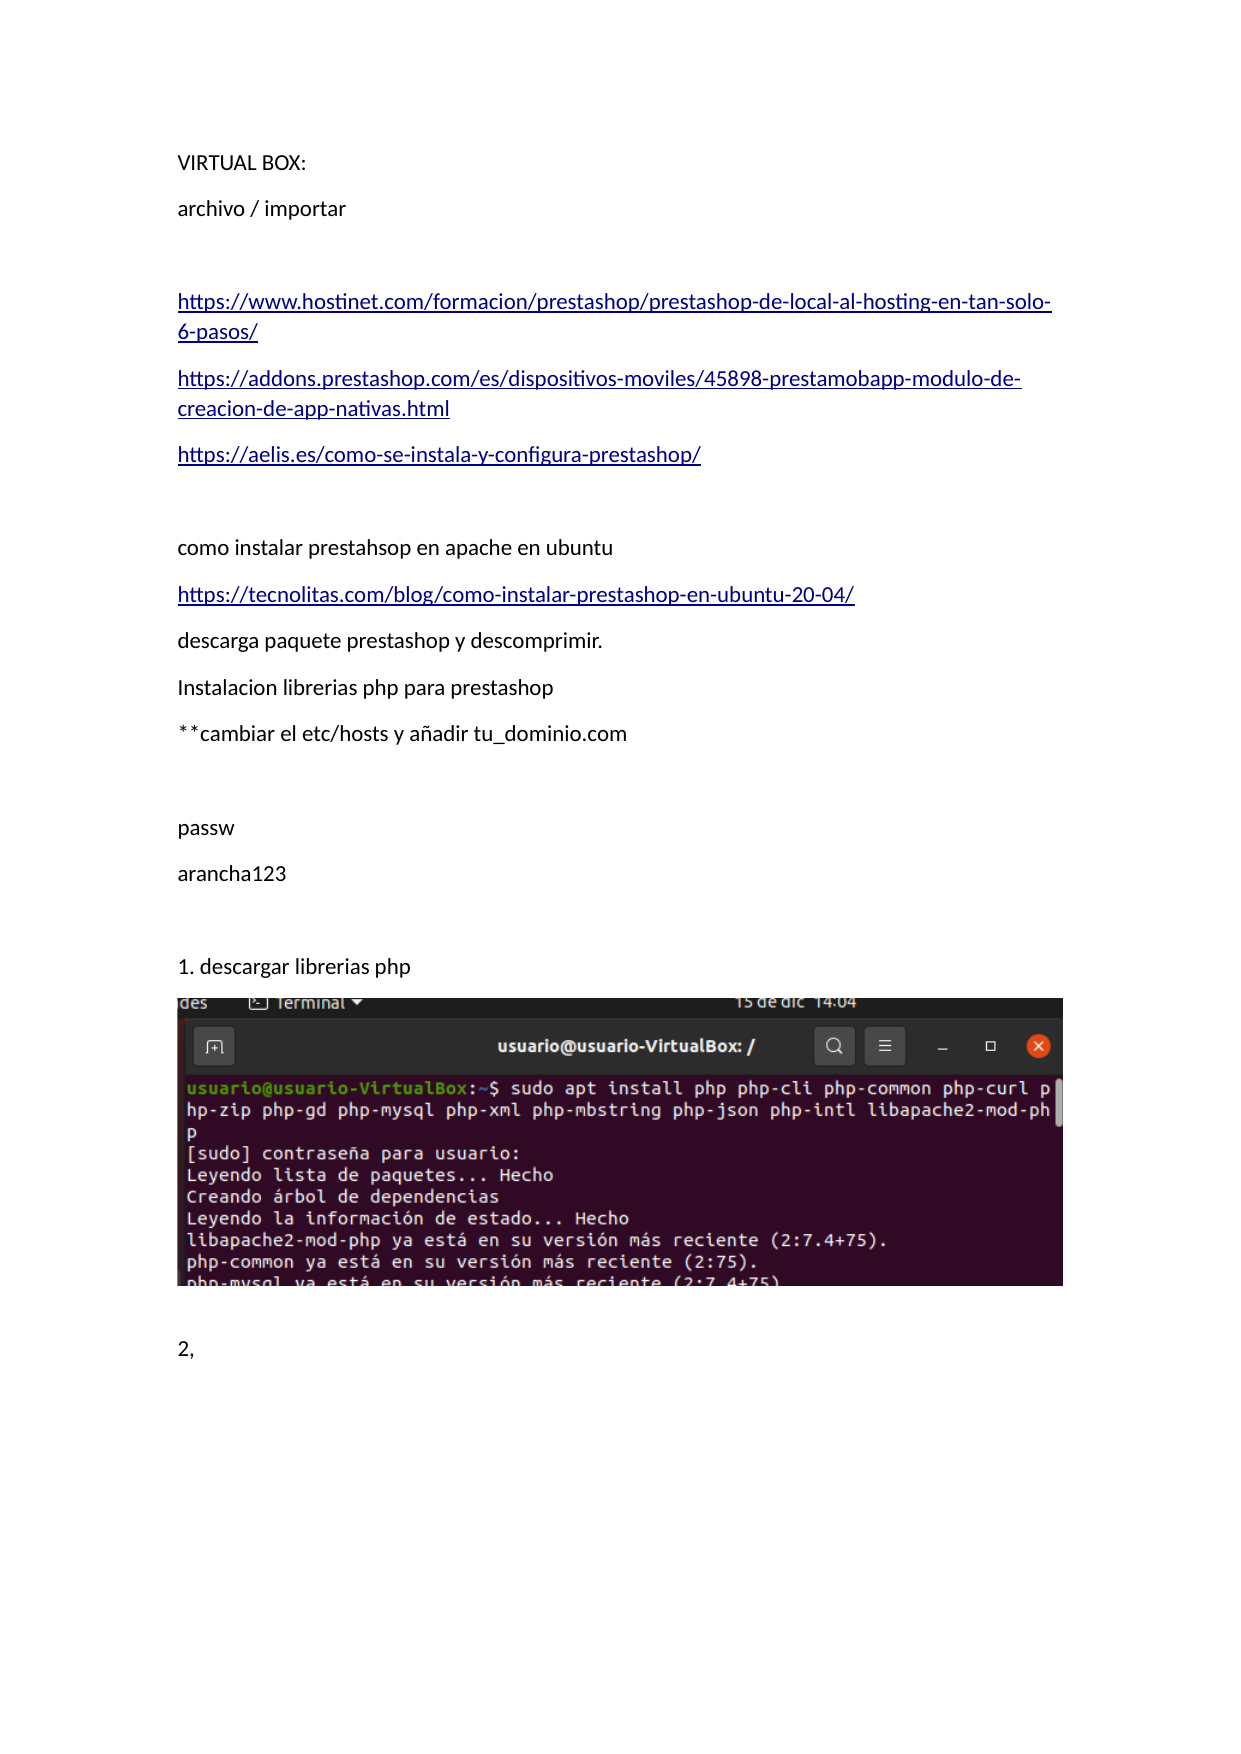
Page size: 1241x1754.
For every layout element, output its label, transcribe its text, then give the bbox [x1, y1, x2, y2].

picture [177, 998, 1063, 1286]
text arancha123 [177, 859, 1063, 887]
text Instalacion librerias php para prestashop [177, 673, 1063, 701]
text 1. descargar librerias php [177, 952, 1063, 980]
text 2, [177, 1334, 1063, 1362]
text https://addons.prestashop.com/es/dispositivos-moviles/45898-prestamobapp-modulo-de-creacion-de-app-nativas.html [177, 364, 1063, 422]
text como instalar prestahsop en apache en ubuntu [177, 533, 1063, 561]
text passw [177, 813, 1063, 841]
text VIRTUAL BOX: [177, 148, 1063, 176]
text descarga paquete prestashop y descomprimir. [177, 626, 1063, 654]
text **cambiar el etc/hosts y añadir tu_dominio.com [177, 719, 1063, 748]
text https://aelis.es/como-se-instala-y-configura-prestashop/ [177, 440, 1063, 468]
text https://www.hostinet.com/formacion/prestashop/prestashop-de-local-al-hosting-en-tan-solo-6-pasos/ [177, 287, 1063, 345]
text archivo / importar [177, 194, 1063, 222]
text https://tecnolitas.com/blog/como-instalar-prestashop-en-ubuntu-20-04/ [177, 580, 1063, 608]
